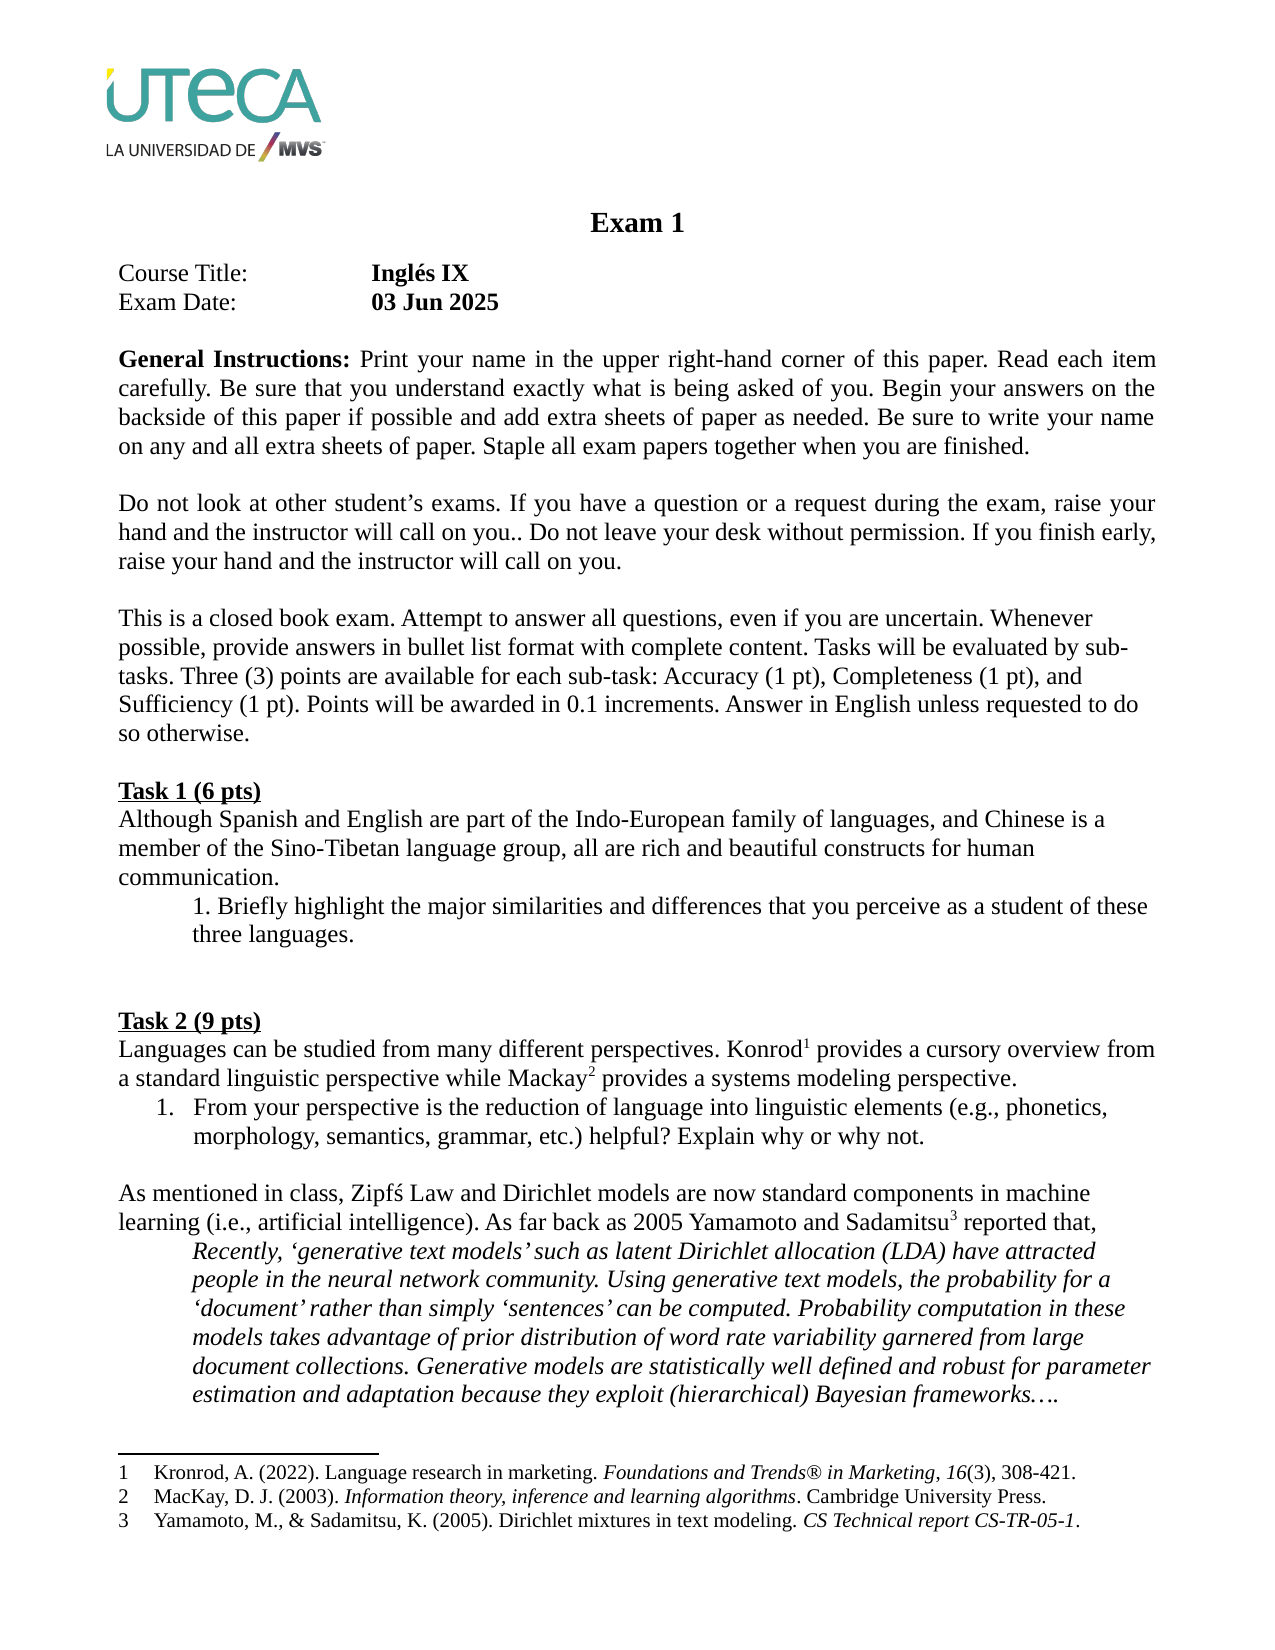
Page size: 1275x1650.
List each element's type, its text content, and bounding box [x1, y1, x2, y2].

text MacKay, D. J. (2003). Information theory, inference and learning algorithms. Cambridge University Press. [118, 1484, 1157, 1508]
text General Instructions: Print your name in the upper right-hand corner of this paper. Read each item carefully. Be sure that you understand exactly what is being asked of you. Begin your answers on the backside of this paper if possible and add extra sheets of paper as needed. Be sure to write your name on any and all extra sheets of paper. Staple all exam papers together when you are finished. [118, 344, 1157, 459]
text Although Spanish and English are part of the Indo-European family of languages, and Chinese is a member of the Sino-Tibetan language group, all are rich and beautiful constructs for human communication. [118, 804, 1157, 891]
text As mentioned in class, Zipfś Law and Dirichlet models are now standard components in machine learning (i.e., artificial intelligence). As far back as 2005 Yamamoto and Sadamitsu reported that, [118, 1178, 1157, 1236]
table_cell 03 Jun 2025 [371, 287, 1157, 316]
text This is a closed book exam. Attempt to answer all questions, even if you are uncertain. Whenever possible, provide answers in bullet list format with complete content. Tasks will be evaluated by sub-tasks. Three (3) points are available for each sub-task: Accuracy (1 pt), Completeness (1 pt), and Sufficiency (1 pt). Points will be awarded in 0.1 increments. Answer in English unless requested to do so otherwise. [118, 603, 1157, 747]
picture [104, 64, 328, 166]
text Languages can be studied from many different perspectives. Konrod provides a cursory overview from a standard linguistic perspective while Mackay provides a systems modeling perspective. [118, 1034, 1157, 1092]
text 1. Briefly highlight the major similarities and differences that you perceive as a student of these three languages. [192, 891, 1157, 948]
text Recently, ‘generative text models’ such as latent Dirichlet allocation (LDA) have attracted people in the neural network community. Using generative text models, the probability for a ‘document’ rather than simply ‘sentences’ can be computed. Probability computation in these models takes advantage of prior distribution of word rate variability garnered from large document collections. Generative models are statistically well defined and robust for parameter estimation and adaptation because they exploit (hierarchical) Bayesian frameworks…. [192, 1236, 1157, 1408]
text Yamamoto, M., & Sadamitsu, K. (2005). Dirichlet mixtures in text modeling. CS Technical report CS-TR-05-1. [118, 1508, 1157, 1532]
text Do not look at other student’s exams. If you have a question or a request during the exam, raise your hand and the instructor will call on you.. Do not leave your desk without permission. If you finish early, raise your hand and the instructor will call on you. [118, 488, 1157, 574]
table_cell Exam Date: [118, 287, 371, 316]
text Task 1 (6 pts) [118, 776, 1157, 804]
text Kronrod, A. (2022). Language research in marketing. Foundations and Trends® in Marketing, 16(3), 308-421. [118, 1460, 1157, 1484]
list From your perspective is the reduction of language into linguistic elements (e.g., phonetics, morphology, semantics, grammar, etc.) helpful? Explain why or why not. [156, 1092, 1157, 1149]
table_header Course Title: [118, 258, 371, 287]
text Task 2 (9 pts) [118, 1006, 1157, 1034]
table_header Inglés IX [371, 258, 1157, 287]
text Exam 1 [118, 205, 1157, 239]
